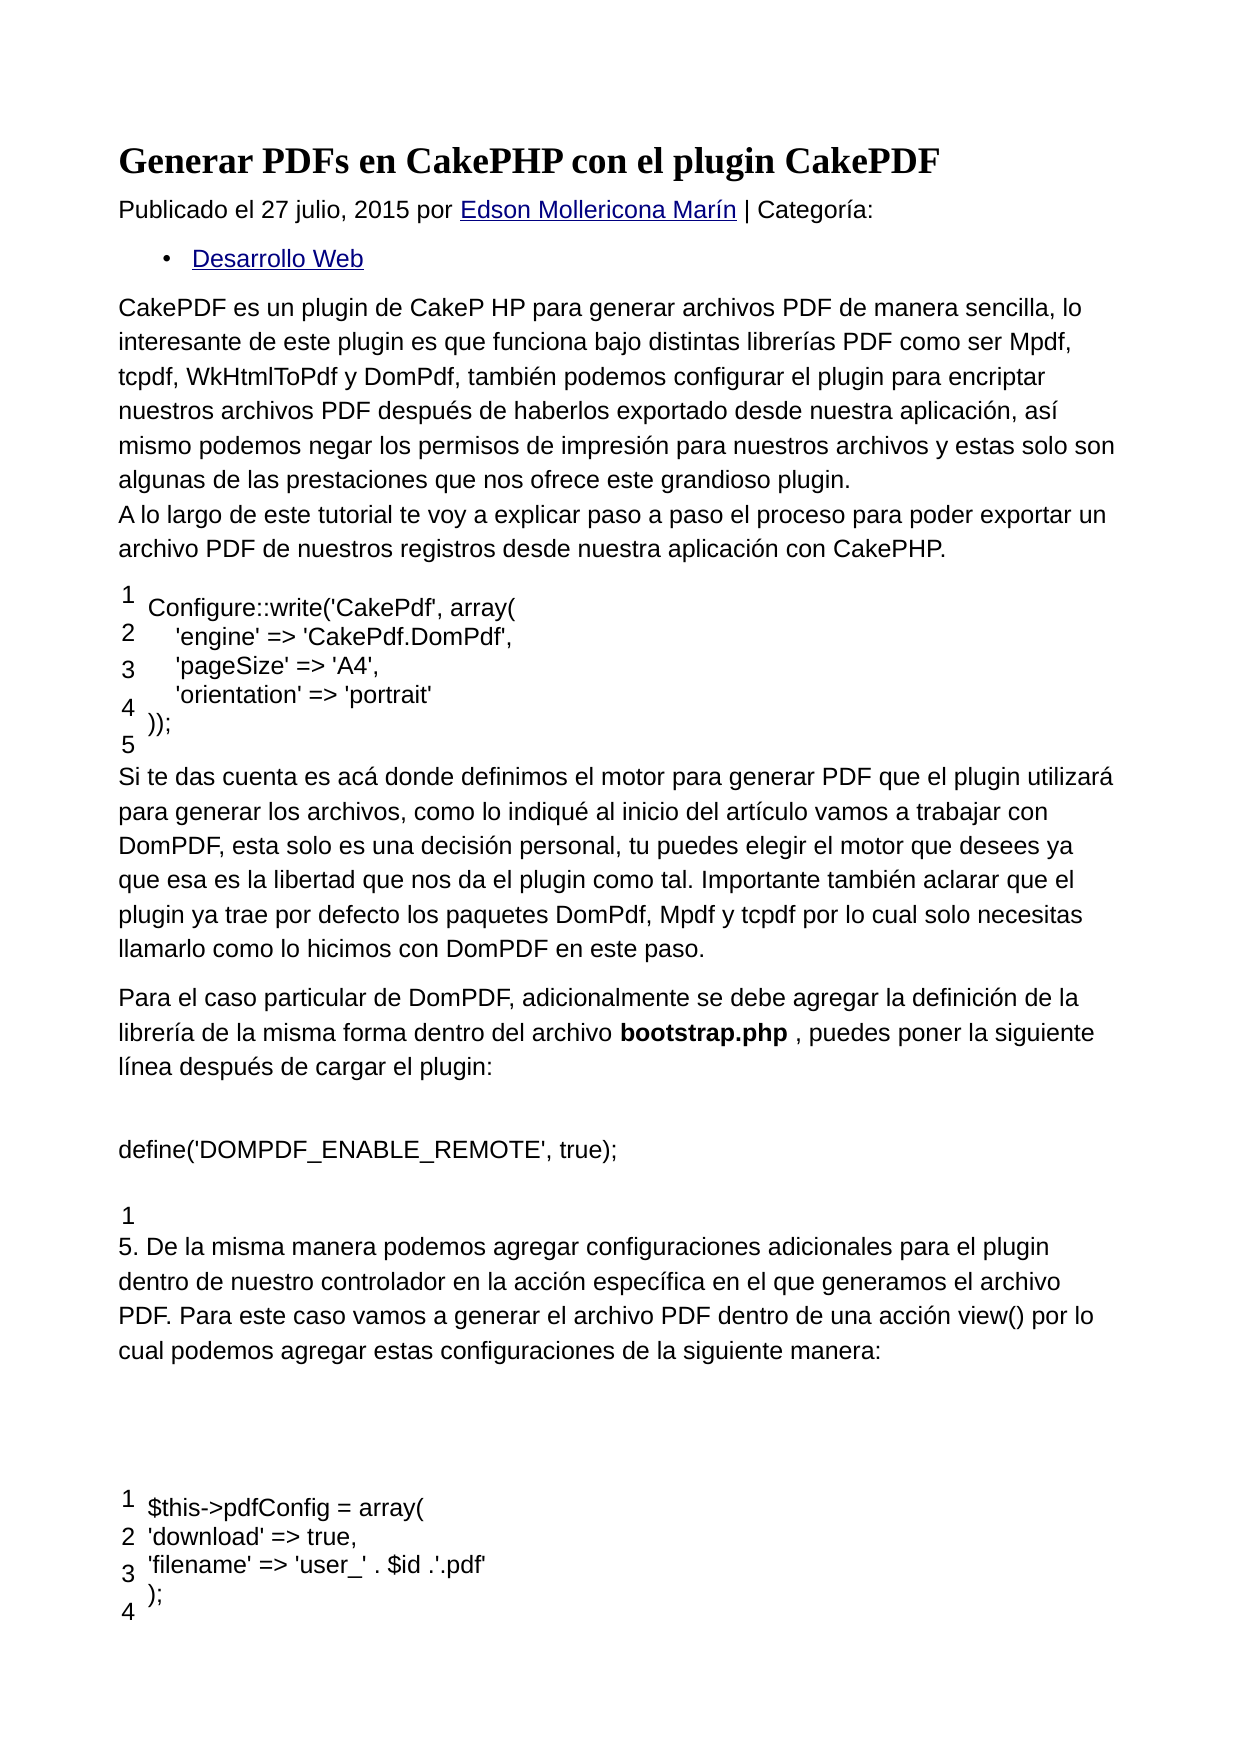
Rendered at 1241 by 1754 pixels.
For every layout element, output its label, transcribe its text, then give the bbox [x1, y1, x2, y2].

table_header 1 2 3 4 [118, 1472, 145, 1628]
text 5. De la misma manera podemos agregar configuraciones adicionales para el plugin dentro de nuestro controlador en la acción específica en el que generamos el archivo PDF. Para este caso vamos a generar el archivo PDF dentro de una acción view() por lo cual podemos agregar estas configuraciones de la siguiente manera: [118, 1232, 1122, 1364]
table_header Configure::write('CakePdf', array( 'engine' => 'CakePdf.DomPdf', 'pageSize' => 'A4', 'orientation' => 'portrait' )); [145, 569, 526, 762]
table_header 1 [118, 1189, 145, 1232]
list Desarrollo Web [162, 244, 1122, 272]
table_header 1 2 3 4 5 [118, 569, 145, 762]
subtitle Generar PDFs en CakePHP con el plugin CakePDF [118, 139, 1122, 182]
text define('DOMPDF_ENABLE_REMOTE', true); [118, 1126, 1122, 1164]
text CakePDF es un plugin de CakeP HP para generar archivos PDF de manera sencilla, lo interesante de este plugin es que funciona bajo distintas librerías PDF como ser Mpdf, tcpdf, WkHtmlToPdf y DomPdf, también podemos configurar el plugin para encriptar nuestros archivos PDF después de haberlos exportado desde nuestra aplicación, así mismo podemos negar los permisos de impresión para nuestros archivos y estas solo son algunas de las prestaciones que nos ofrece este grandioso plugin. A lo largo de este tutorial te voy a explicar paso a paso el proceso para poder exportar un archivo PDF de nuestros registros desde nuestra aplicación con CakePHP. [118, 293, 1122, 563]
table_header $this->pdfConfig = array( 'download' => true, 'filename' => 'user_' . $id .'.pdf' ); [145, 1472, 613, 1628]
table_header [145, 1189, 661, 1232]
text Si te das cuenta es acá donde definimos el motor para generar PDF que el plugin utilizará para generar los archivos, como lo indiqué al inicio del artículo vamos a trabajar con DomPDF, esta solo es una decisión personal, tu puedes elegir el motor que desees ya que esa es la libertad que nos da el plugin como tal. Importante también aclarar que el plugin ya trae por defecto los paquetes DomPdf, Mpdf y tcpdf por lo cual solo necesitas llamarlo como lo hicimos con DomPDF en este paso. [118, 762, 1122, 963]
text Para el caso particular de DomPDF, adicionalmente se debe agregar la definición de la librería de la misma forma dentro del archivo bootstrap.php , puedes poner la siguiente línea después de cargar el plugin: [118, 983, 1122, 1081]
text Publicado el 27 julio, 2015 por Edson Mollericona Marín | Categoría: [118, 194, 1122, 223]
